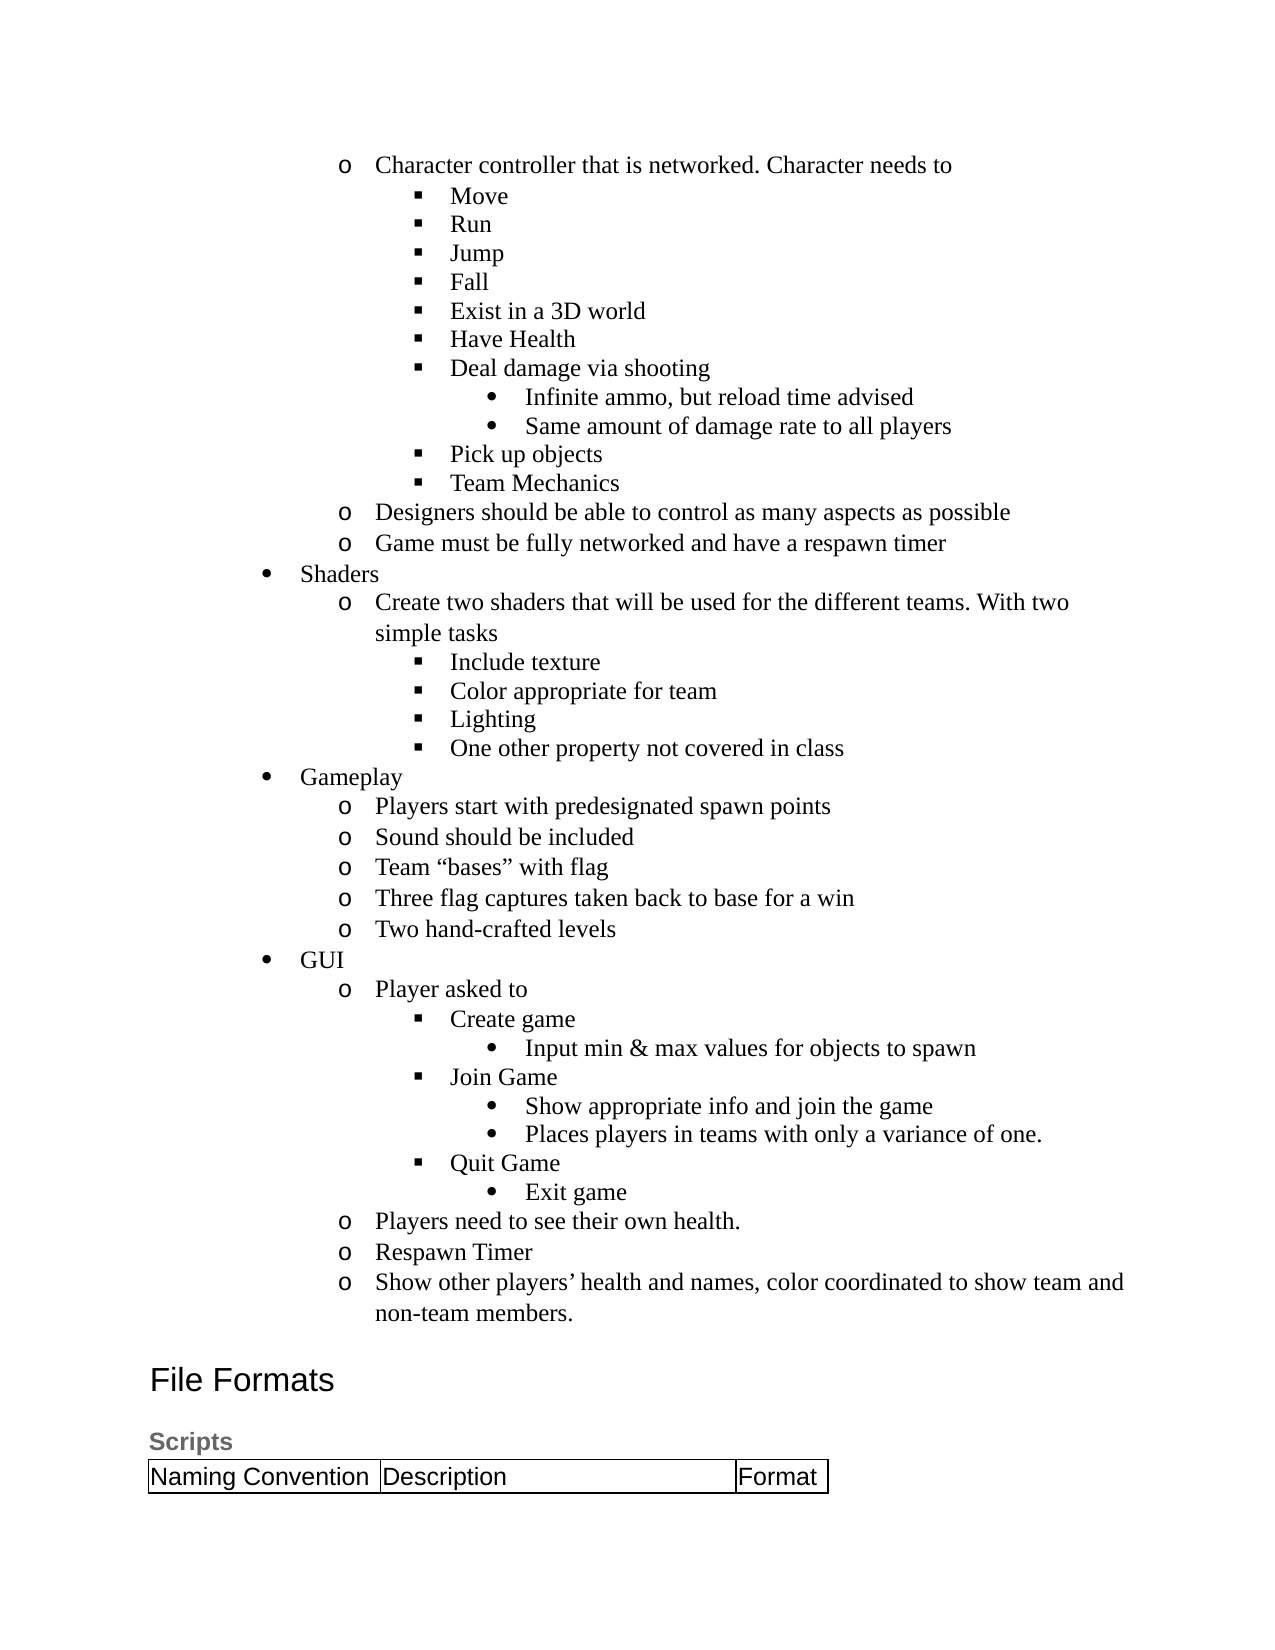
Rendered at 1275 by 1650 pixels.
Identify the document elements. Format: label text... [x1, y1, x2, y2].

list Player asked to [337, 974, 1125, 1004]
list Join Game [412, 1062, 1125, 1091]
list Include texture [412, 647, 1125, 676]
list Jump [412, 238, 1125, 267]
list Team “bases” with flag [337, 852, 1125, 883]
list Two hand-crafted levels [337, 914, 1125, 945]
list Character controller that is networked. Character needs to [337, 150, 1125, 181]
list Color appropriate for team [412, 676, 1125, 704]
list GUI [262, 945, 1125, 974]
list Run [412, 209, 1125, 238]
list Sound should be included [337, 822, 1125, 852]
text File Formats [149, 1360, 1125, 1398]
list Game must be fully networked and have a respawn timer [337, 528, 1125, 559]
list Create game [412, 1004, 1125, 1033]
text Scripts [148, 1427, 1125, 1456]
table_header Naming Convention [149, 1460, 380, 1492]
list Lighting [412, 704, 1125, 733]
list Move [412, 181, 1125, 209]
list Deal damage via shooting [412, 353, 1125, 382]
list Create two shaders that will be used for the different teams. With two simple tasks [337, 587, 1125, 647]
list Gameplay [262, 762, 1125, 791]
list Quit Game [412, 1148, 1125, 1177]
list Show appropriate info and join the game [487, 1091, 1125, 1119]
list Places players in teams with only a variance of one. [487, 1119, 1125, 1148]
list Players start with predesignated spawn points [337, 791, 1125, 822]
list Pick up objects [412, 439, 1125, 468]
list Players need to see their own health. [337, 1206, 1125, 1237]
list Exist in a 3D world [412, 296, 1125, 324]
table_header Description [381, 1460, 735, 1492]
list Designers should be able to control as many aspects as possible [337, 497, 1125, 528]
list Shaders [262, 559, 1125, 587]
list Respawn Timer [337, 1237, 1125, 1267]
table_header Format [737, 1460, 827, 1492]
list Fall [412, 267, 1125, 296]
list Input min & max values for objects to spawn [487, 1033, 1125, 1062]
list One other property not covered in class [412, 733, 1125, 762]
list Have Health [412, 324, 1125, 353]
list Same amount of damage rate to all players [487, 411, 1125, 439]
list Exit game [487, 1177, 1125, 1206]
list Infinite ammo, but reload time advised [487, 382, 1125, 411]
list Show other players’ health and names, color coordinated to show team and non-team members. [337, 1267, 1125, 1327]
list Team Mechanics [412, 468, 1125, 497]
list Three flag captures taken back to base for a win [337, 883, 1125, 914]
